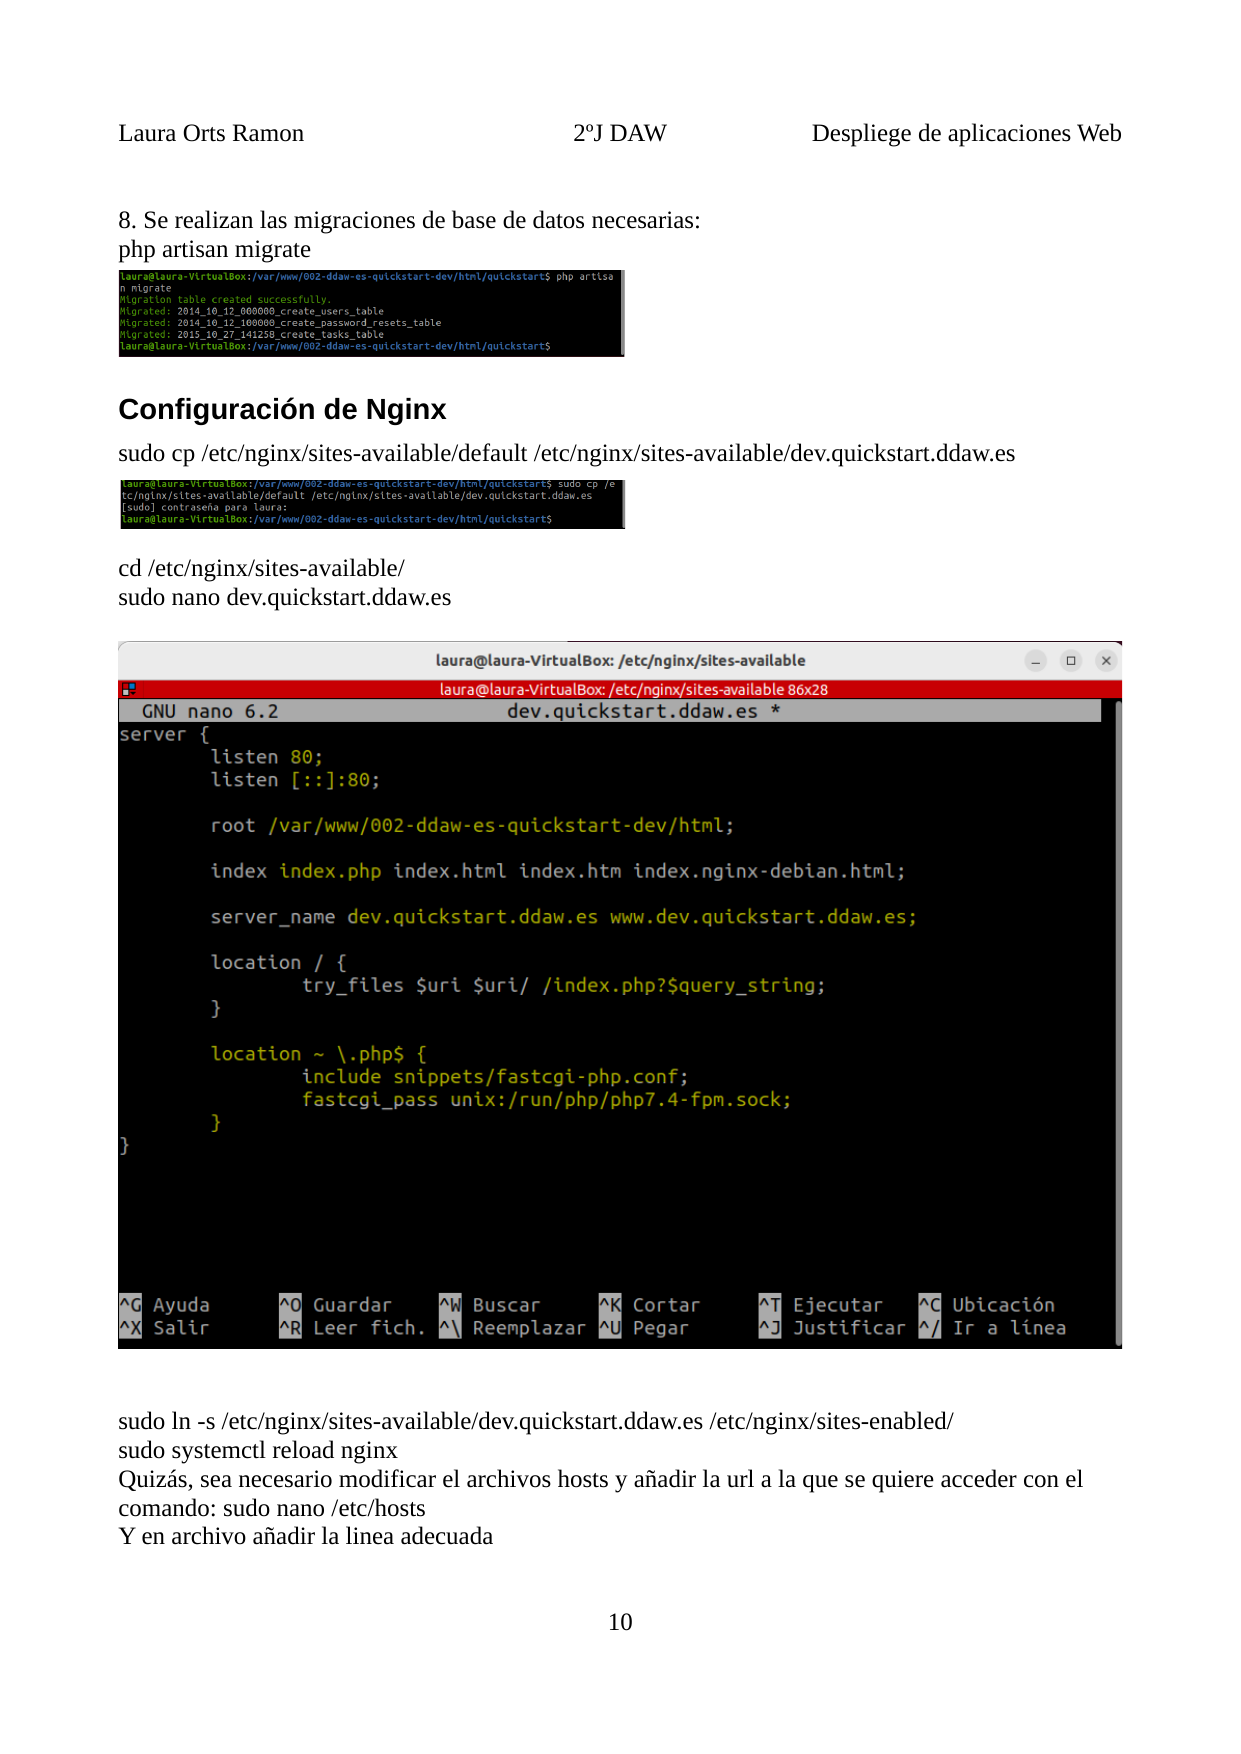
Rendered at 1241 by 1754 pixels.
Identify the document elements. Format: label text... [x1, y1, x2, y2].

text sudo ln -s /etc/nginx/sites-available/dev.quickstart.ddaw.es /etc/nginx/sites-enabled/ [118, 1406, 1122, 1435]
text sudo systemctl reload nginx [118, 1435, 1122, 1464]
picture [118, 270, 625, 357]
picture [118, 641, 1123, 1349]
picture [120, 480, 626, 529]
text sudo nano dev.quickstart.ddaw.es [118, 582, 1122, 611]
text cd /etc/nginx/sites-available/ [118, 553, 1122, 582]
text 8. Se realizan las migraciones de base de datos necesarias: [118, 205, 1122, 234]
text sudo cp /etc/nginx/sites-available/default /etc/nginx/sites-available/dev.quickstart.ddaw.es [118, 438, 1122, 467]
subtitle Configuración de Nginx [118, 392, 1122, 426]
text php artisan migrate [118, 234, 1122, 263]
text Quizás, sea necesario modificar el archivos hosts y añadir la url a la que se quiere acceder con el comando: sudo nano /etc/hosts [118, 1464, 1122, 1521]
text Y en archivo añadir la linea adecuada [118, 1521, 1122, 1550]
